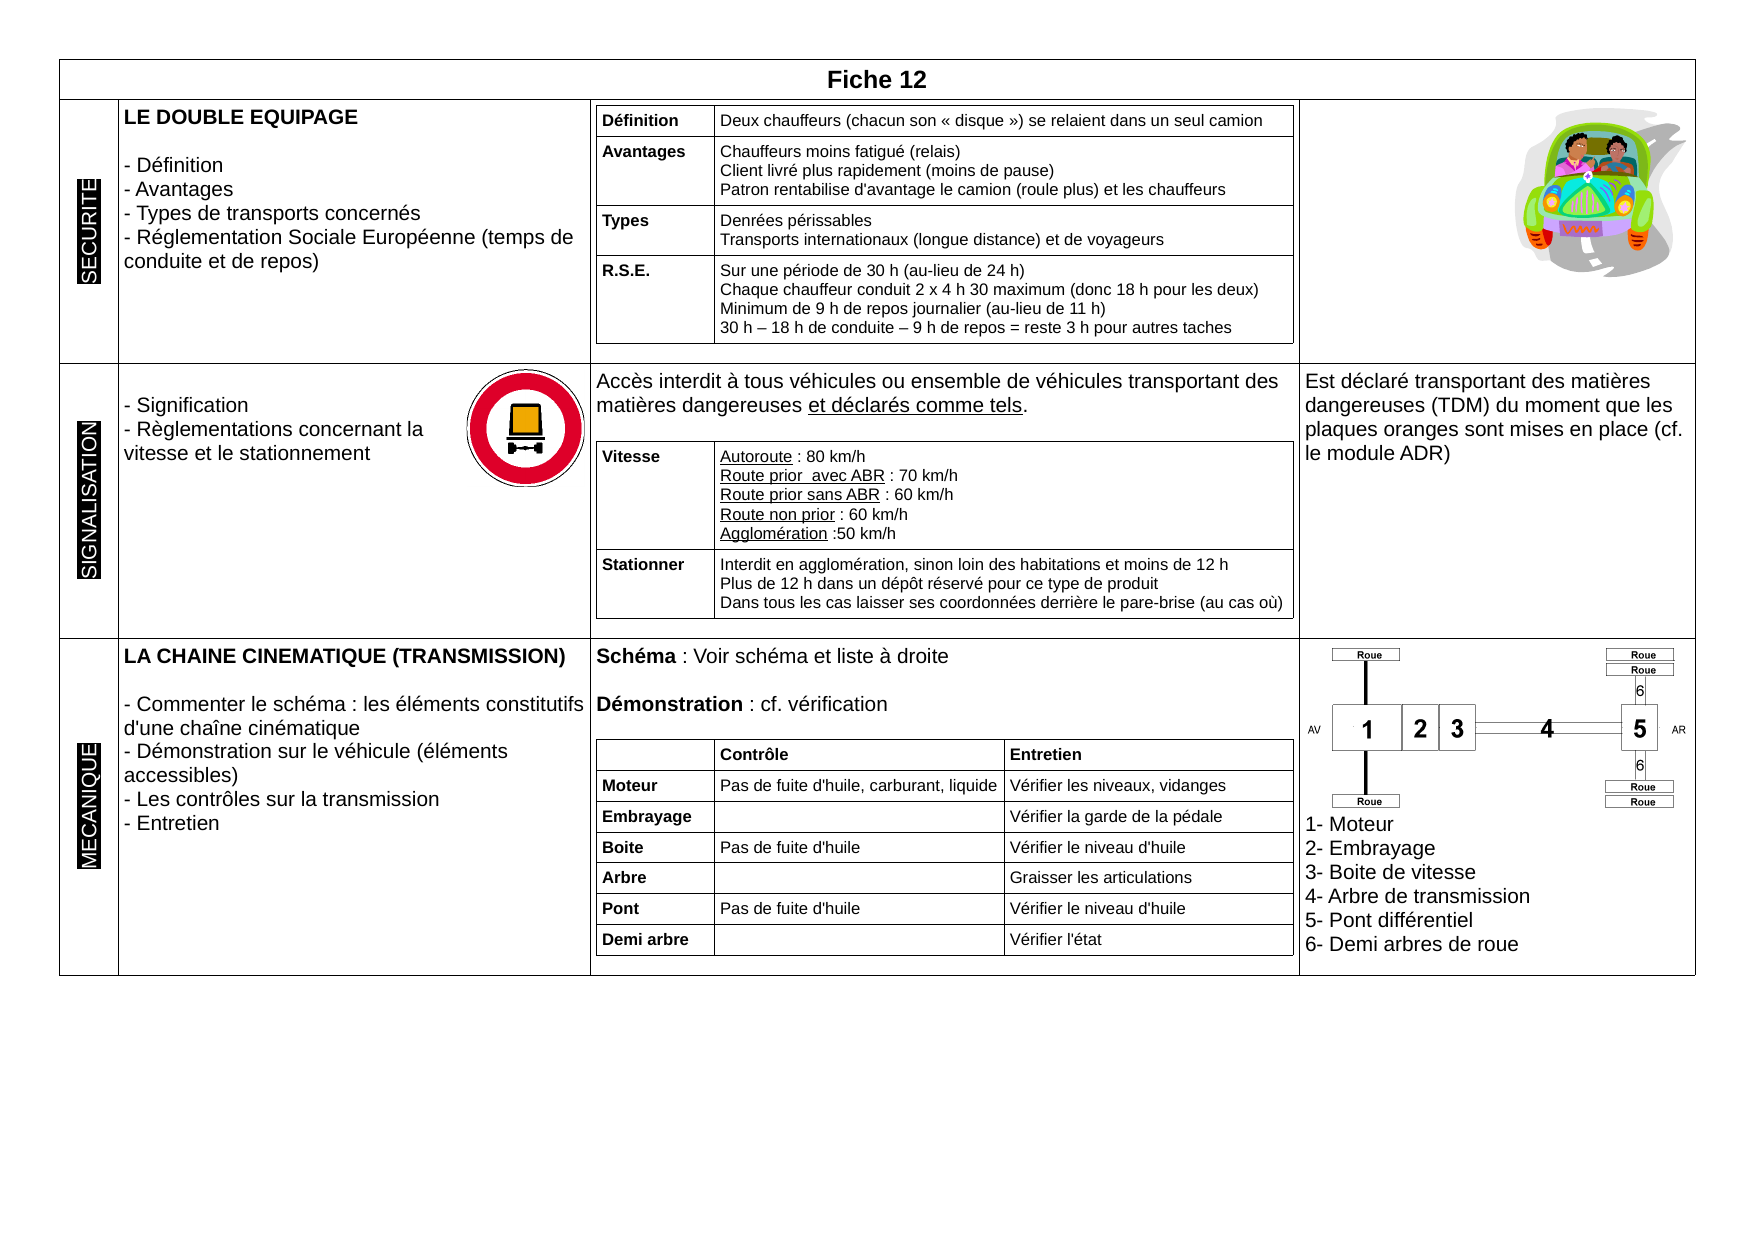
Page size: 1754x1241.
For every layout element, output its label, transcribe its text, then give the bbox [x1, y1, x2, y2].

table_cell Sur une période de 30 h (au-lieu de 24 h) Chaque chauffeur conduit 2 x 4 h 30 maximum (donc 18 h pour les deux) Minimum de 9 h de repos journalier (au-lieu de 11 h) 30 h – 18 h de conduite – 9 h de repos = reste 3 h pour autres taches [715, 256, 1293, 343]
table_header Entretien [1005, 740, 1293, 770]
table_cell Accès interdit à tous véhicules ou ensemble de véhicules transportant des matières dangereuses et déclarés comme tels. [591, 364, 1299, 638]
table_cell Stationner [597, 550, 714, 617]
table_header Vitesse [597, 442, 714, 548]
table_cell SIGNALISATION [60, 364, 118, 638]
table_cell Vérifier les niveaux, vidanges [1005, 771, 1293, 801]
table_cell Pas de fuite d'huile [715, 894, 1004, 924]
table_cell Vérifier le niveau d'huile [1005, 894, 1293, 924]
table_cell [591, 100, 1299, 363]
table_cell Vérifier le niveau d'huile [1005, 833, 1293, 862]
table_cell 1- Moteur 2- Embrayage 3- Boite de vitesse 4- Arbre de transmission 5- Pont différentiel 6- Demi arbres de roue [1300, 644, 1695, 975]
table_cell Chauffeurs moins fatigué (relais) Client livré plus rapidement (moins de pause) Patron rentabilise d'avantage le camion (roule plus) et les chauffeurs [715, 137, 1293, 205]
table_header Fiche 12 [60, 60, 1695, 99]
table_header Contrôle [715, 740, 1004, 770]
picture [1304, 643, 1689, 813]
table_header [597, 740, 714, 770]
table_cell Moteur [597, 771, 714, 801]
picture [466, 369, 585, 487]
table_cell Est déclaré transportant des matières dangereuses (TDM) du moment que les plaques oranges sont mises en place (cf. le module ADR) [1300, 364, 1695, 638]
table_cell SECURITE [60, 100, 118, 363]
table_cell LA CHAINE CINEMATIQUE (TRANSMISSION) - Commenter le schéma : les éléments constitutifs d'une chaîne cinématique - Démonstration sur le véhicule (éléments accessibles) - Les contrôles sur la transmission - Entretien [119, 639, 590, 975]
table_cell Demi arbre [597, 925, 714, 954]
table_cell Arbre [597, 863, 714, 893]
table_cell Avantages [597, 137, 714, 205]
table_cell [1300, 100, 1695, 363]
table_cell MECANIQUE [60, 639, 118, 975]
table_header Définition [597, 106, 714, 136]
table_header Autoroute : 80 km/h Route prior avec ABR : 70 km/h Route prior sans ABR : 60 km/h Route non prior : 60 km/h Agglomération :50 km/h [715, 442, 1293, 548]
table_cell Denrées périssables Transports internationaux (longue distance) et de voyageurs [715, 206, 1293, 255]
table_cell LE DOUBLE EQUIPAGE - Définition - Avantages - Types de transports concernés - Réglementation Sociale Européenne (temps de conduite et de repos) [119, 100, 590, 363]
table_cell Interdit en agglomération, sinon loin des habitations et moins de 12 h Plus de 12 h dans un dépôt réservé pour ce type de produit Dans tous les cas laisser ses coordonnées derrière le pare-brise (au cas où) [715, 550, 1293, 617]
table_cell R.S.E. [597, 256, 714, 343]
table_cell Pas de fuite d'huile [715, 833, 1004, 862]
table_cell [715, 802, 1004, 832]
table_cell [715, 863, 1004, 893]
table_cell Pas de fuite d'huile, carburant, liquide [715, 771, 1004, 801]
table_cell - Signification - Règlementations concernant la vitesse et le stationnement [119, 364, 590, 638]
table_cell Vérifier l'état [1005, 925, 1293, 954]
table_cell Boite [597, 833, 714, 862]
table_cell Schéma : Voir schéma et liste à droite Démonstration : cf. vérification [591, 639, 1299, 975]
table_cell Pont [597, 894, 714, 924]
table_header Deux chauffeurs (chacun son « disque ») se relaient dans un seul camion [715, 106, 1293, 136]
table_cell Types [597, 206, 714, 255]
table_cell Graisser les articulations [1005, 863, 1293, 893]
table_cell Vérifier la garde de la pédale [1005, 802, 1293, 832]
table_cell [715, 925, 1004, 954]
table_cell Embrayage [597, 802, 714, 832]
